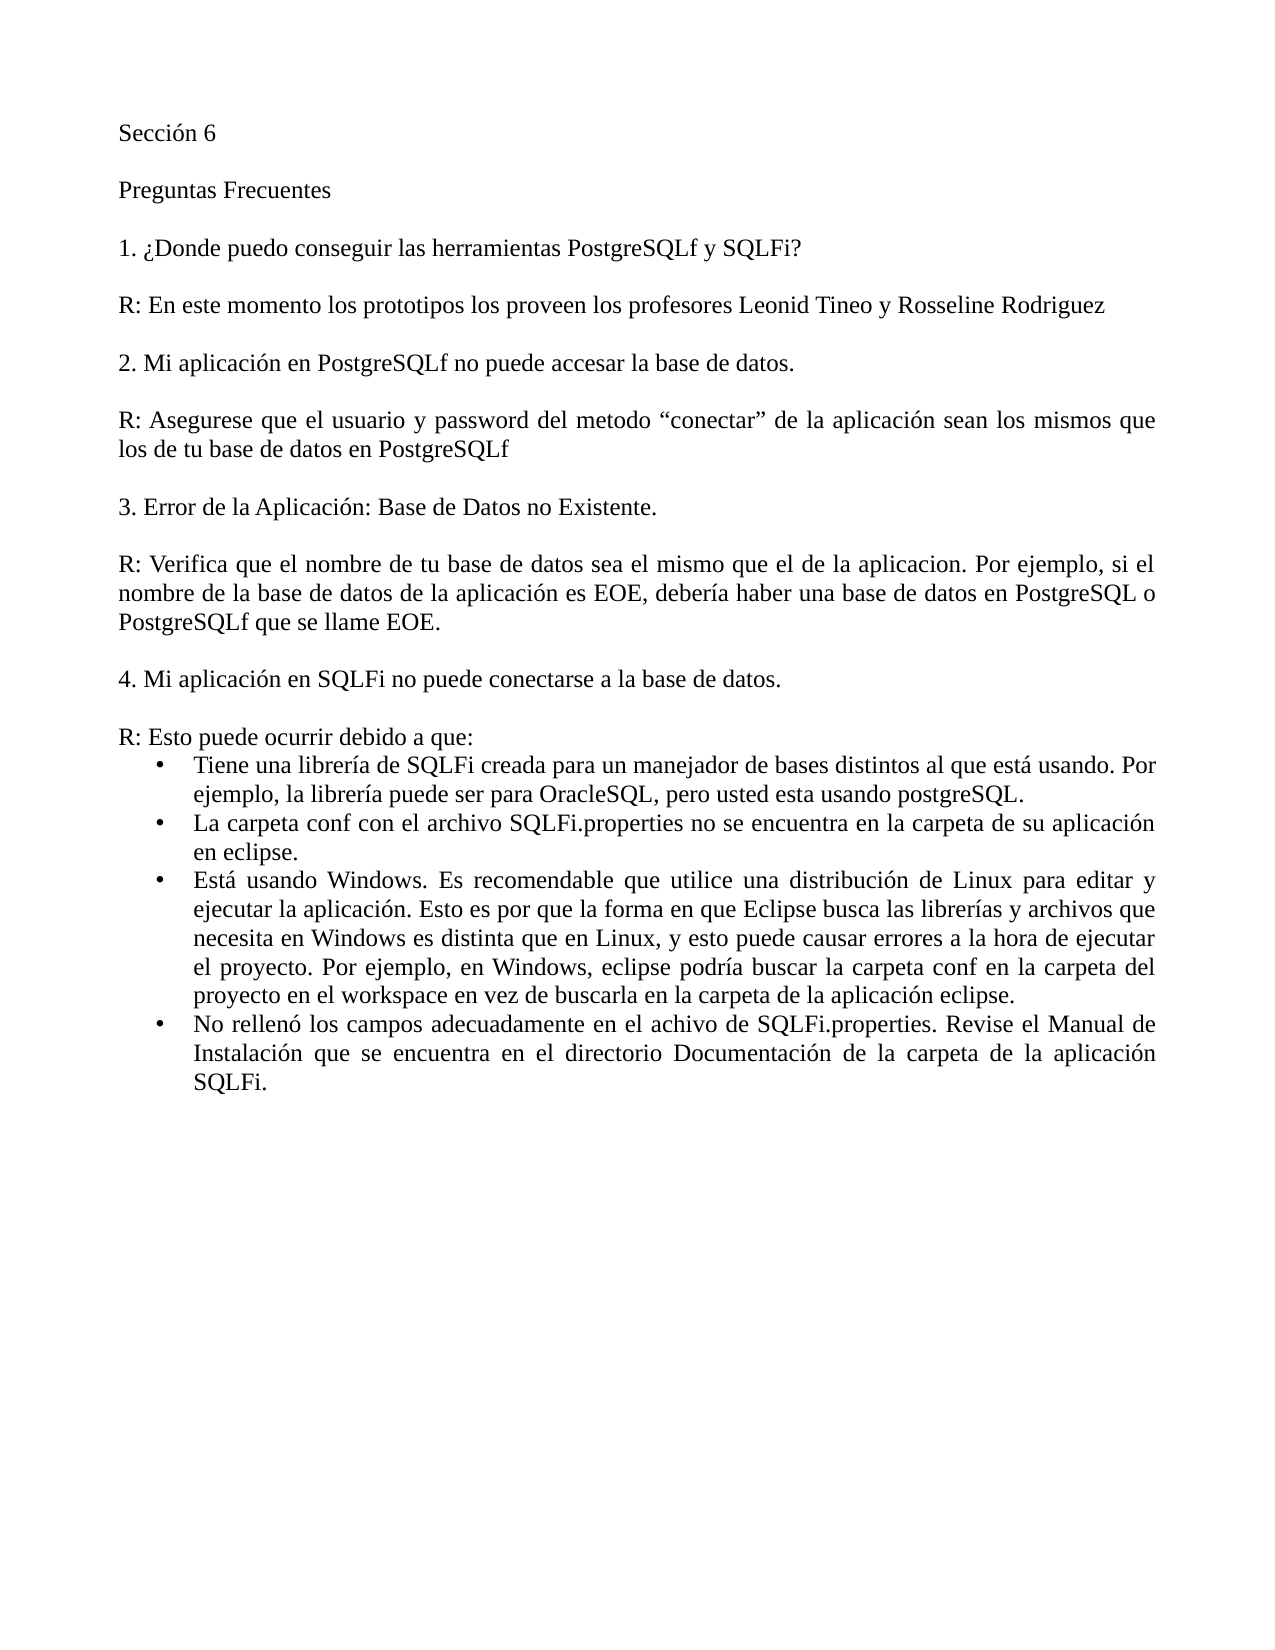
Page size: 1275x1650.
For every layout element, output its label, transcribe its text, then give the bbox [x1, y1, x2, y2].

list Está usando Windows. Es recomendable que utilice una distribución de Linux para editar y ejecutar la aplicación. Esto es por que la forma en que Eclipse busca las librerías y archivos que necesita en Windows es distinta que en Linux, y esto puede causar errores a la hora de ejecutar el proyecto. Por ejemplo, en Windows, eclipse podría buscar la carpeta conf en la carpeta del proyecto en el workspace en vez de buscarla en la carpeta de la aplicación eclipse. [156, 866, 1157, 1009]
text R: Verifica que el nombre de tu base de datos sea el mismo que el de la aplicacion. Por ejemplo, si el nombre de la base de datos de la aplicación es EOE, debería haber una base de datos en PostgreSQL o PostgreSQLf que se llame EOE. [118, 521, 1157, 636]
text Preguntas Frecuentes [118, 176, 1157, 204]
text 4. Mi aplicación en SQLFi no puede conectarse a la base de datos. [118, 664, 1157, 693]
list Tiene una librería de SQLFi creada para un manejador de bases distintos al que está usando. Por ejemplo, la librería puede ser para OracleSQL, pero usted esta usando postgreSQL. [156, 751, 1157, 808]
text 2. Mi aplicación en PostgreSQLf no puede accesar la base de datos. [118, 348, 1157, 377]
text R: Asegurese que el usuario y password del metodo “conectar” de la aplicación sean los mismos que los de tu base de datos en PostgreSQLf [118, 377, 1157, 463]
text R: Esto puede ocurrir debido a que: [118, 693, 1157, 751]
text R: En este momento los prototipos los proveen los profesores Leonid Tineo y Rosseline Rodriguez [118, 291, 1157, 319]
text 3. Error de la Aplicación: Base de Datos no Existente. [118, 492, 1157, 521]
list La carpeta conf con el archivo SQLFi.properties no se encuentra en la carpeta de su aplicación en eclipse. [156, 808, 1157, 866]
text Sección 6 [118, 118, 1157, 147]
text 1. ¿Donde puedo conseguir las herramientas PostgreSQLf y SQLFi? [118, 233, 1157, 262]
list No rellenó los campos adecuadamente en el achivo de SQLFi.properties. Revise el Manual de Instalación que se encuentra en el directorio Documentación de la carpeta de la aplicación SQLFi. [156, 1009, 1157, 1096]
